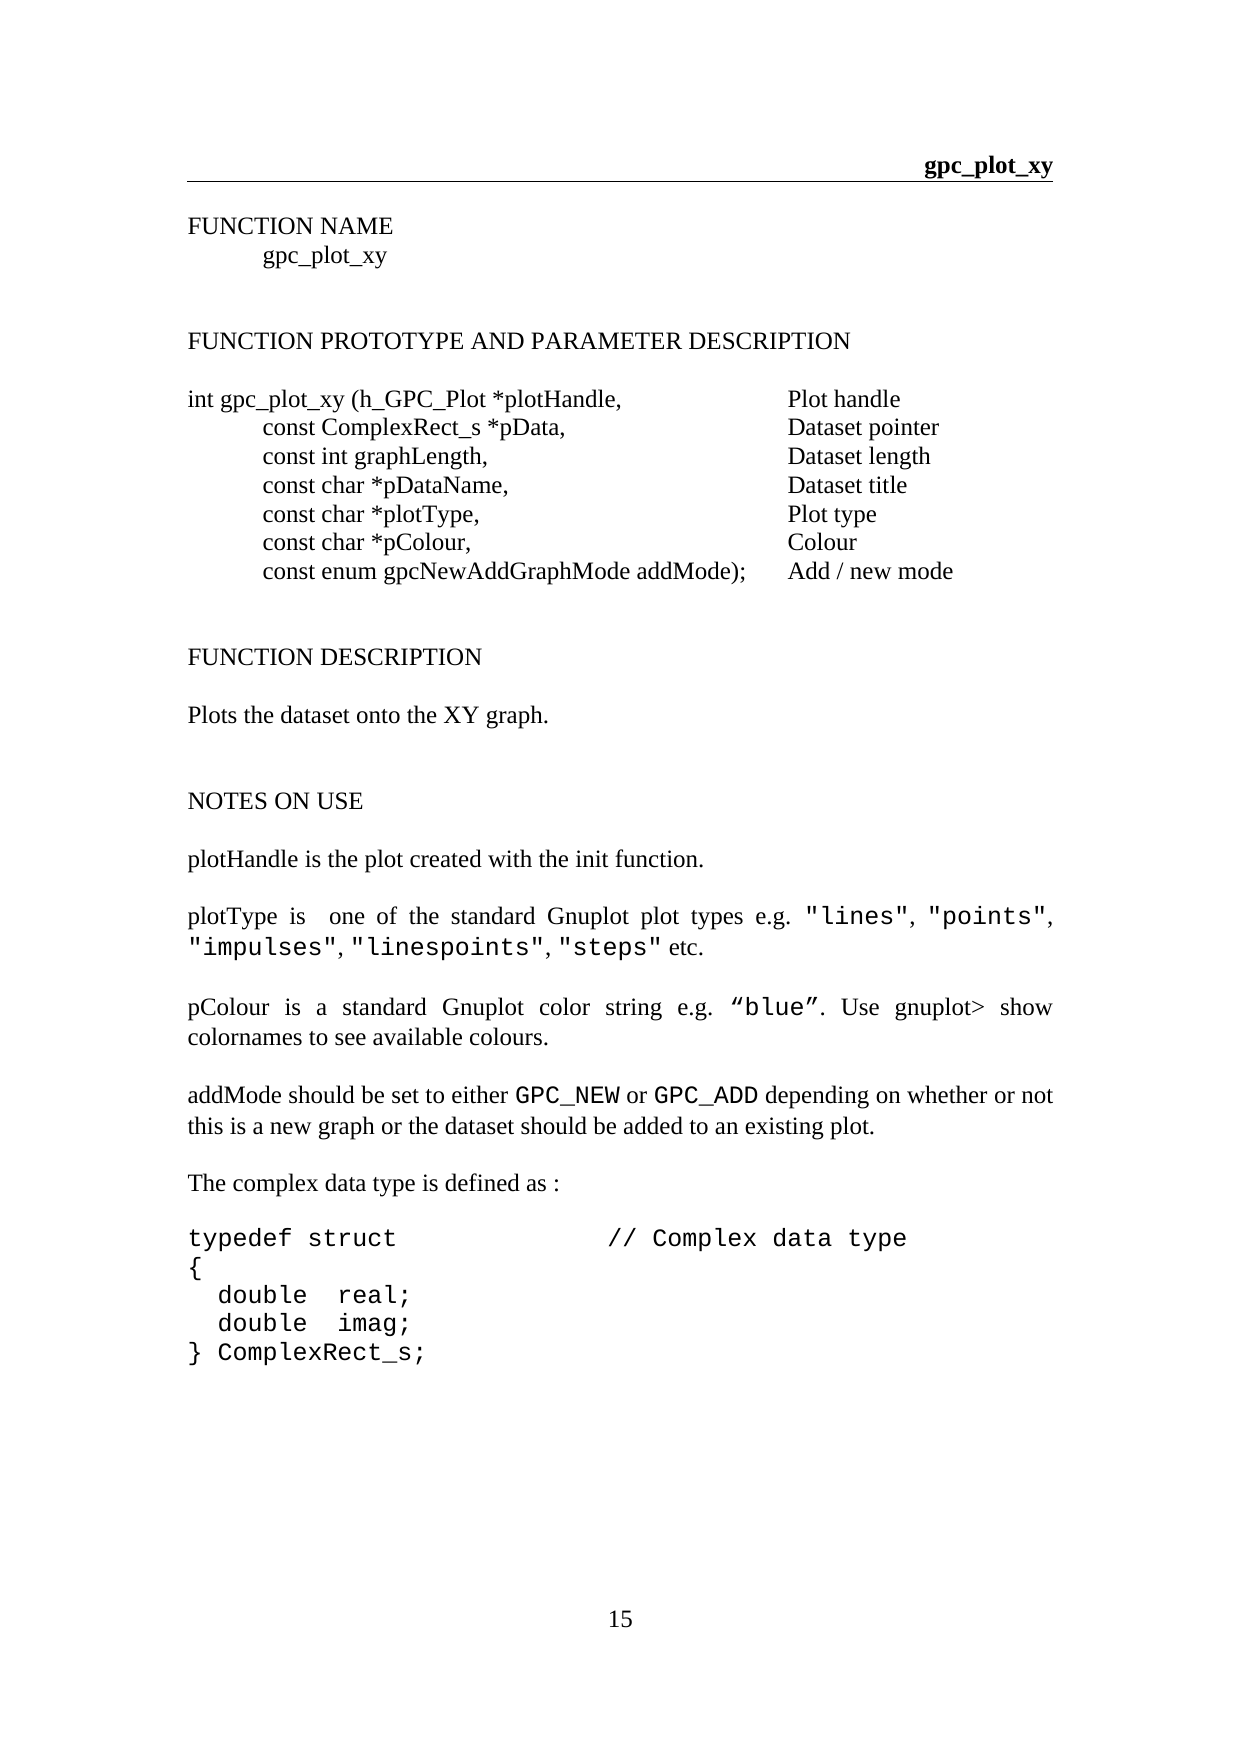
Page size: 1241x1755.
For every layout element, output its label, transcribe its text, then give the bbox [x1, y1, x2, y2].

text { [187, 1254, 1053, 1282]
text const int graphLength, Dataset length [187, 441, 1053, 470]
text NOTES ON USE [187, 786, 1053, 815]
subtitle gpc_plot_xy [187, 150, 1053, 181]
text int gpc_plot_xy (h_GPC_Plot *plotHandle, Plot handle [187, 384, 1053, 412]
text const ComplexRect_s *pData, Dataset pointer [187, 412, 1053, 441]
text const char *pDataName, Dataset title [187, 470, 1053, 499]
text typedef struct // Complex data type [187, 1226, 1053, 1254]
text addMode should be set to either GPC_NEW or GPC_ADD depending on whether or not this is a new graph or the dataset should be added to an existing plot. [187, 1080, 1053, 1139]
text plotHandle is the plot created with the init function. [187, 844, 1053, 872]
text gpc_plot_xy [187, 240, 1053, 269]
text FUNCTION DESCRIPTION [187, 642, 1053, 671]
text const enum gpcNewAddGraphMode addMode); Add / new mode [187, 556, 1053, 585]
text FUNCTION NAME [187, 211, 1053, 240]
text double imag; [187, 1311, 1053, 1339]
text const char *pColour, Colour [187, 527, 1053, 556]
text pColour is a standard Gnuplot color string e.g. “blue”. Use gnuplot> show colornames to see available colours. [187, 992, 1053, 1051]
text } ComplexRect_s; [187, 1339, 1053, 1367]
text const char *plotType, Plot type [187, 499, 1053, 527]
text Plots the dataset onto the XY graph. [187, 700, 1053, 729]
text double real; [187, 1282, 1053, 1311]
text The complex data type is defined as : [187, 1168, 1053, 1197]
text FUNCTION PROTOTYPE AND PARAMETER DESCRIPTION [187, 326, 1053, 355]
text plotType is one of the standard Gnuplot plot types e.g. "lines", "points", "impulses", "linespoints", "steps" etc. [187, 901, 1053, 963]
